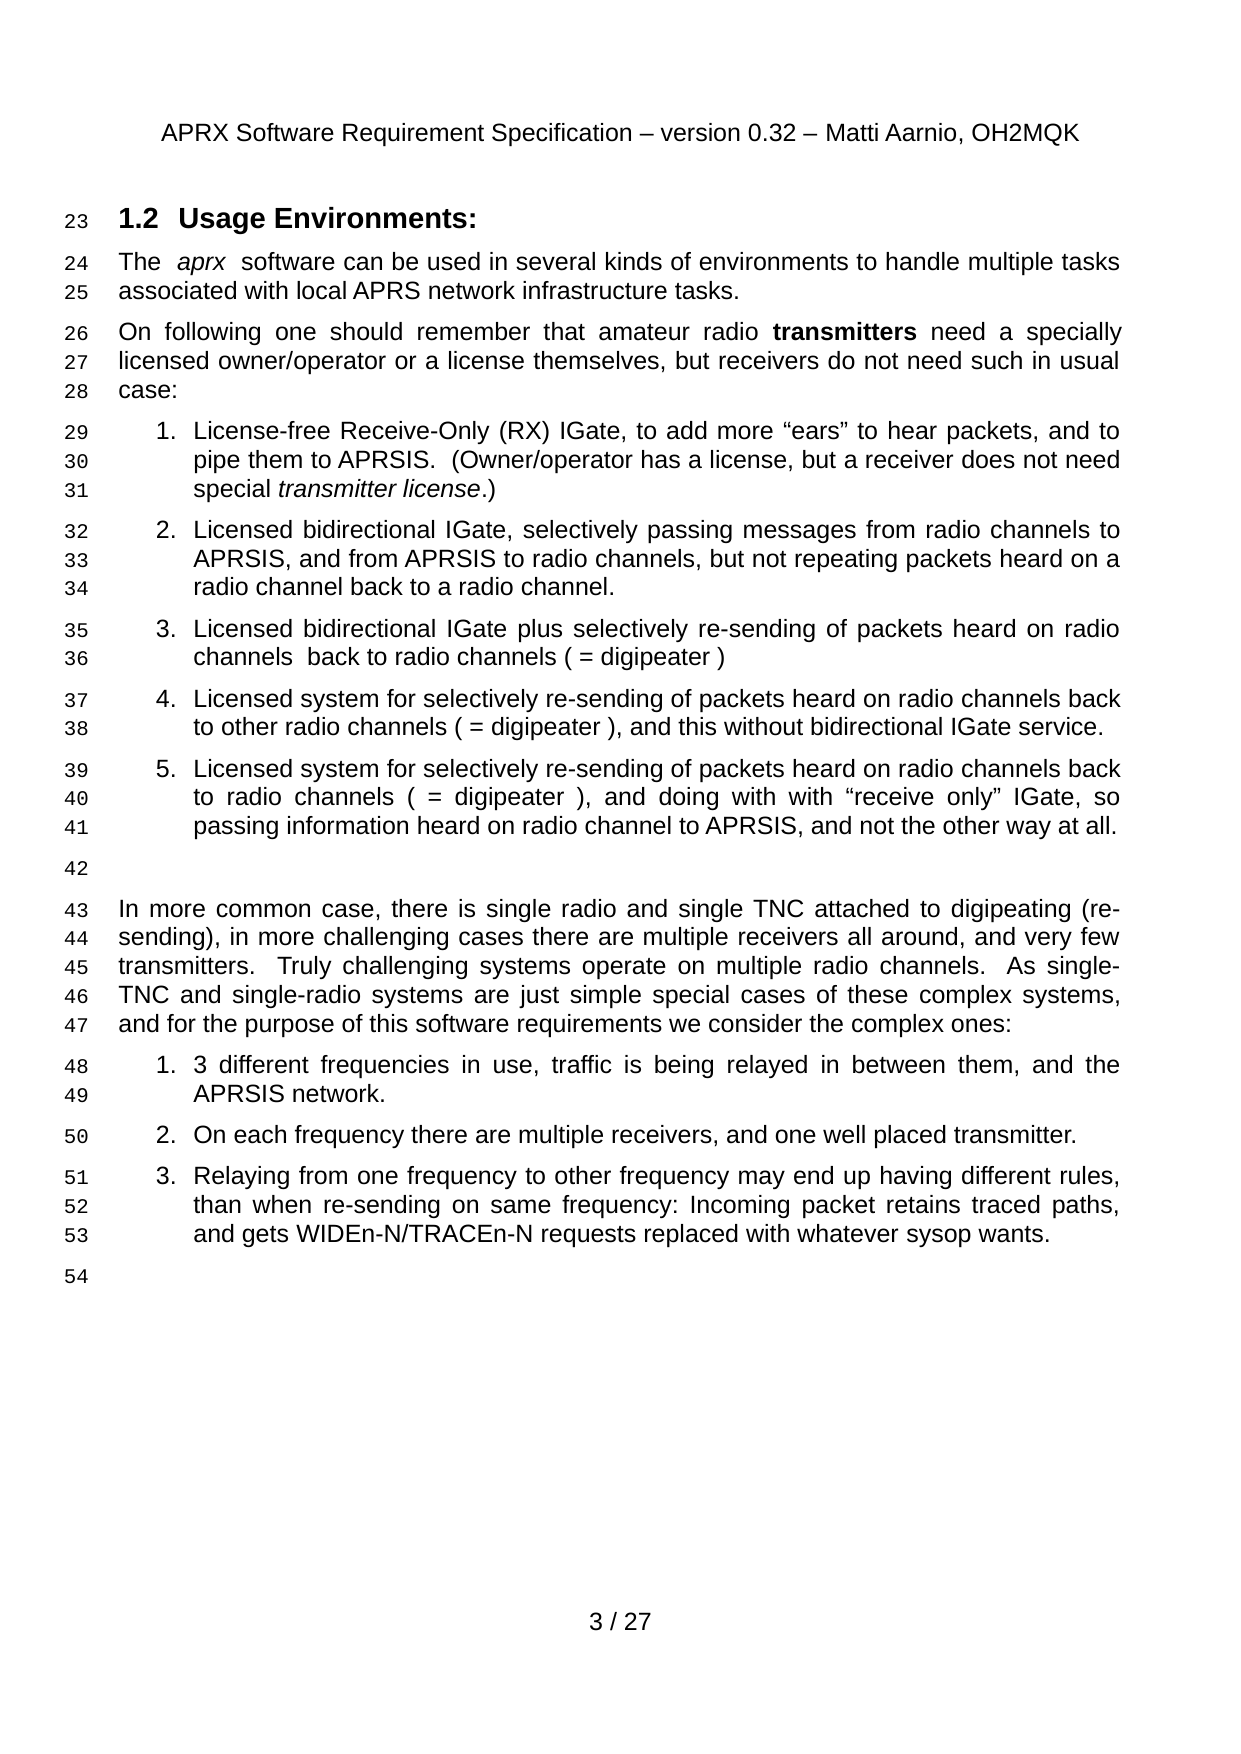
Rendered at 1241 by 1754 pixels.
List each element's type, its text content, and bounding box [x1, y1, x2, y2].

list Relaying from one frequency to other frequency may end up having different rules, than when re-sending on same frequency: Incoming packet retains traced paths, and gets WIDEn-N/TRACEn-N requests replaced with whatever sysop wants. [156, 1161, 1122, 1247]
list 3 different frequencies in use, traffic is being relayed in between them, and the APRSIS network. [156, 1050, 1122, 1107]
list On each frequency there are multiple receivers, and one well placed transmitter. [156, 1120, 1122, 1149]
list Licensed bidirectional IGate plus selectively re-sending of packets heard on radio channels back to radio channels ( = digipeater ) [156, 614, 1122, 671]
text In more common case, there is single radio and single TNC attached to digipeating (re-sending), in more challenging cases there are multiple receivers all around, and very few transmitters. Truly challenging systems operate on multiple radio channels. As single-TNC and single-radio systems are just simple special cases of these complex systems, and for the purpose of this software requirements we consider the complex ones: [118, 894, 1122, 1037]
text The aprx software can be used in several kinds of environments to handle multiple tasks associated with local APRS network infrastructure tasks. [118, 247, 1122, 305]
subtitle Usage Environments: [118, 201, 1122, 235]
text On following one should remember that amateur radio transmitters need a specially licensed owner/operator or a license themselves, but receivers do not need such in usual case: [118, 317, 1122, 404]
list License-free Receive-Only (RX) IGate, to add more “ears” to hear packets, and to pipe them to APRSIS. (Owner/operator has a license, but a receiver does not need special transmitter license.) [156, 416, 1122, 502]
list Licensed system for selectively re-sending of packets heard on radio channels back to other radio channels ( = digipeater ), and this without bidirectional IGate service. [156, 684, 1122, 741]
list Licensed system for selectively re-sending of packets heard on radio channels back to radio channels ( = digipeater ), and doing with with “receive only” IGate, so passing information heard on radio channel to APRSIS, and not the other way at all. [156, 754, 1122, 840]
list Licensed bidirectional IGate, selectively passing messages from radio channels to APRSIS, and from APRSIS to radio channels, but not repeating packets heard on a radio channel back to a radio channel. [156, 515, 1122, 601]
